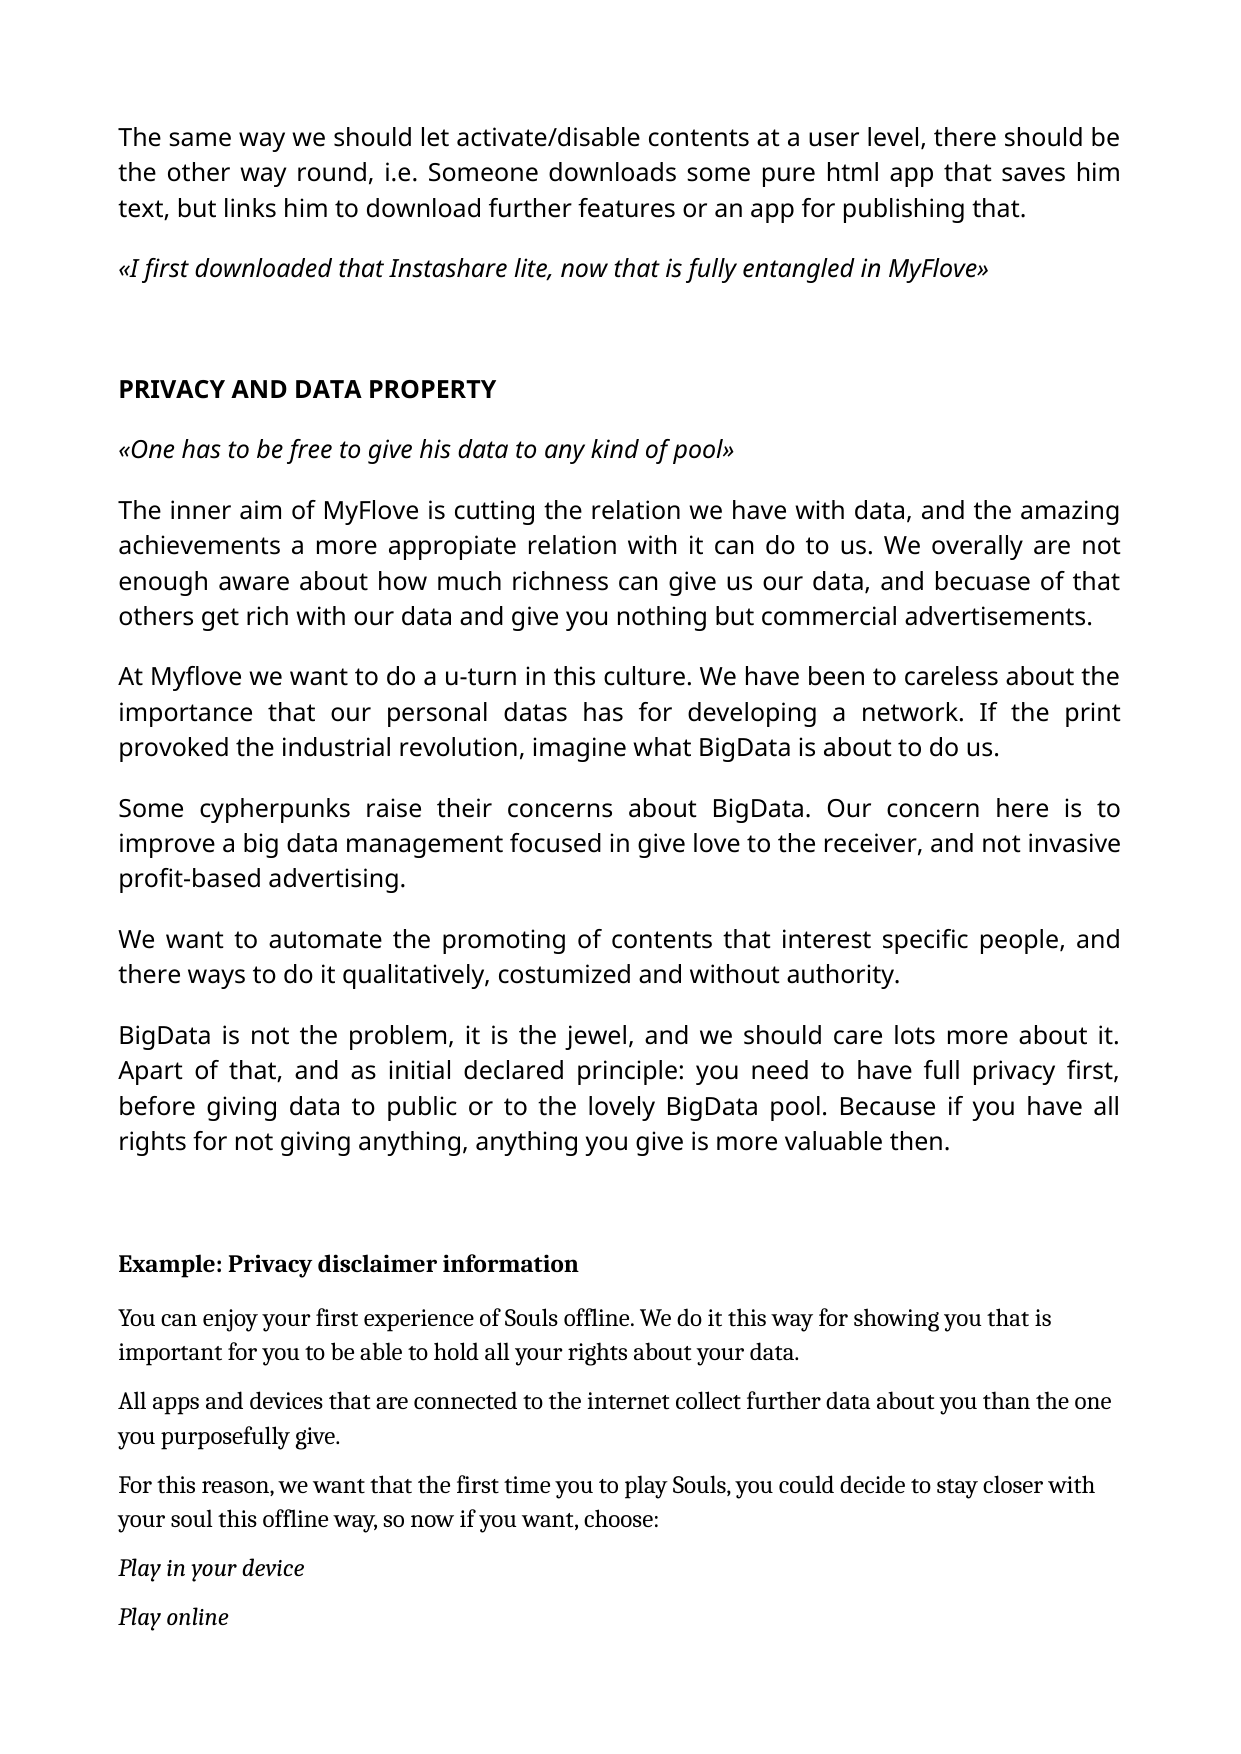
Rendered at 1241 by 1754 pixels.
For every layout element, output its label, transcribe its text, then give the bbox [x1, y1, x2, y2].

text All apps and devices that are connected to the internet collect further data about you than the one you purposefully give. [118, 1387, 1122, 1450]
text For this reason, we want that the first time you to play Souls, you could decide to stay closer with your soul this offline way, so now if you want, choose: [118, 1471, 1122, 1534]
text We want to automate the promoting of contents that interest specific people, and there ways to do it qualitatively, costumized and without authority. [118, 920, 1122, 991]
text At Myflove we want to do a u-turn in this culture. We have been to careless about the importance that our personal datas has for developing a network. If the print provoked the industrial revolution, imagine what BigData is about to do us. [118, 658, 1122, 764]
text The same way we should let activate/disable contents at a user level, there should be the other way round, i.e. Someone downloads some pure html app that saves him text, but links him to download further features or an app for publishing that. [118, 118, 1122, 224]
text «One has to be free to give his data to any kind of pool» [118, 431, 1122, 466]
text The inner aim of MyFlove is cutting the relation we have with data, and the amazing achievements a more appropiate relation with it can do to us. We overally are not enough aware about how much richness can give us our data, and becuase of that others get rich with our data and give you nothing but commercial advertisements. [118, 491, 1122, 633]
text You can enjoy your first experience of Souls offline. We do it this way for showing you that is important for you to be able to hold all your rights about your data. [118, 1303, 1122, 1367]
text BigData is not the problem, it is the jewel, and we should care lots more about it. Apart of that, and as initial declared principle: you need to have full privacy first, before giving data to public or to the lovely BigData pool. Because if you have all rights for not giving anything, anything you give is more valuable then. [118, 1016, 1122, 1158]
text «I first downloaded that Instashare lite, now that is fully entangled in MyFlove» [118, 249, 1122, 285]
text Example: Privacy disclaimer information [118, 1243, 1122, 1278]
text Some cypherpunks raise their concerns about BigData. Our concern here is to improve a big data management focused in give love to the receiver, and not invasive profit-based advertising. [118, 789, 1122, 895]
text PRIVACY AND DATA PROPERTY [118, 370, 1122, 406]
text Play in your device [118, 1554, 1122, 1583]
text Play online [118, 1603, 1122, 1632]
